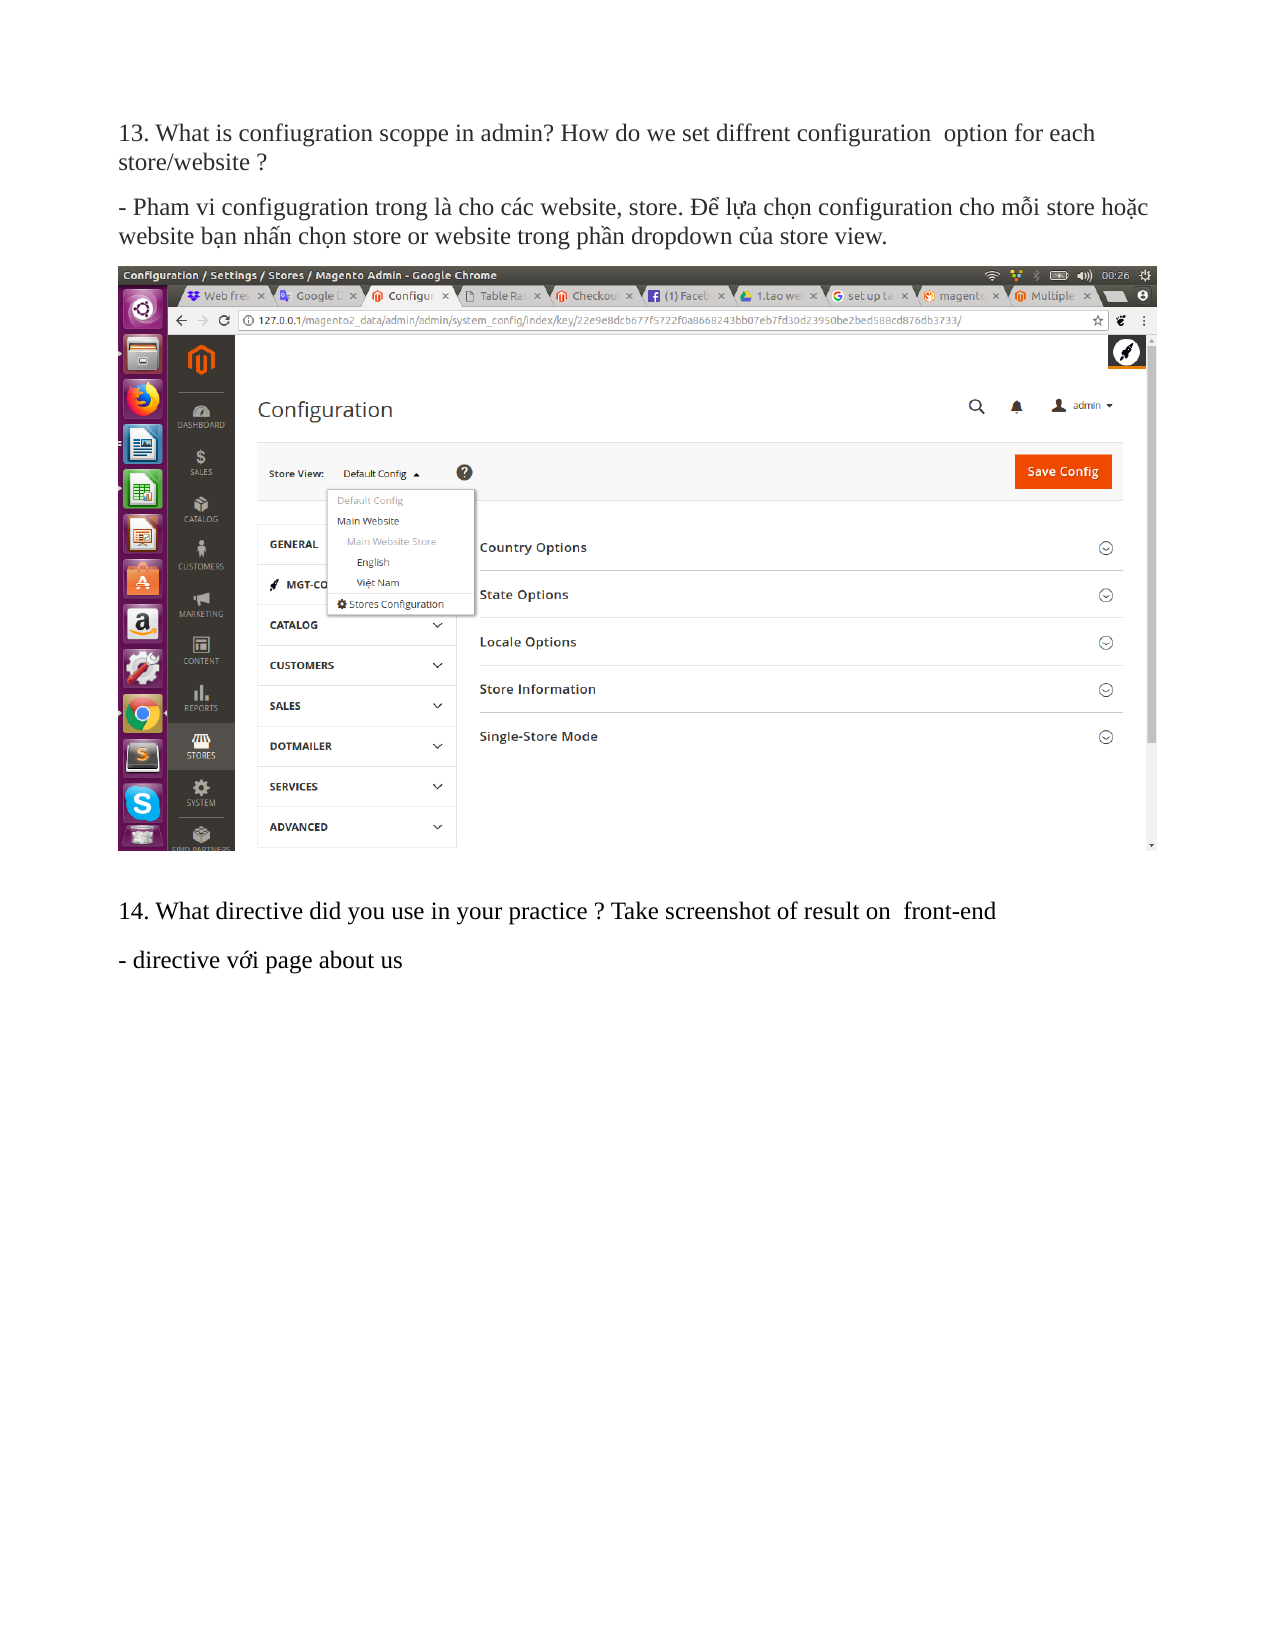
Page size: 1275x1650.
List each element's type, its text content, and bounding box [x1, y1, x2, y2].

picture [118, 266, 1157, 851]
text 13. What is confiugration scoppe in admin? How do we set diffrent configuration option for each store/website ? [118, 118, 1157, 176]
text - directive với page about us [118, 945, 1157, 974]
text - Pham vi configugration trong là cho các website, store. Để lựa chọn configuration cho mỗi store hoặc website bạn nhấn chọn store or website trong phần dropdown của store view. [118, 192, 1157, 250]
text 14. What directive did you use in your practice ? Take screenshot of result on front-end [118, 896, 1157, 924]
